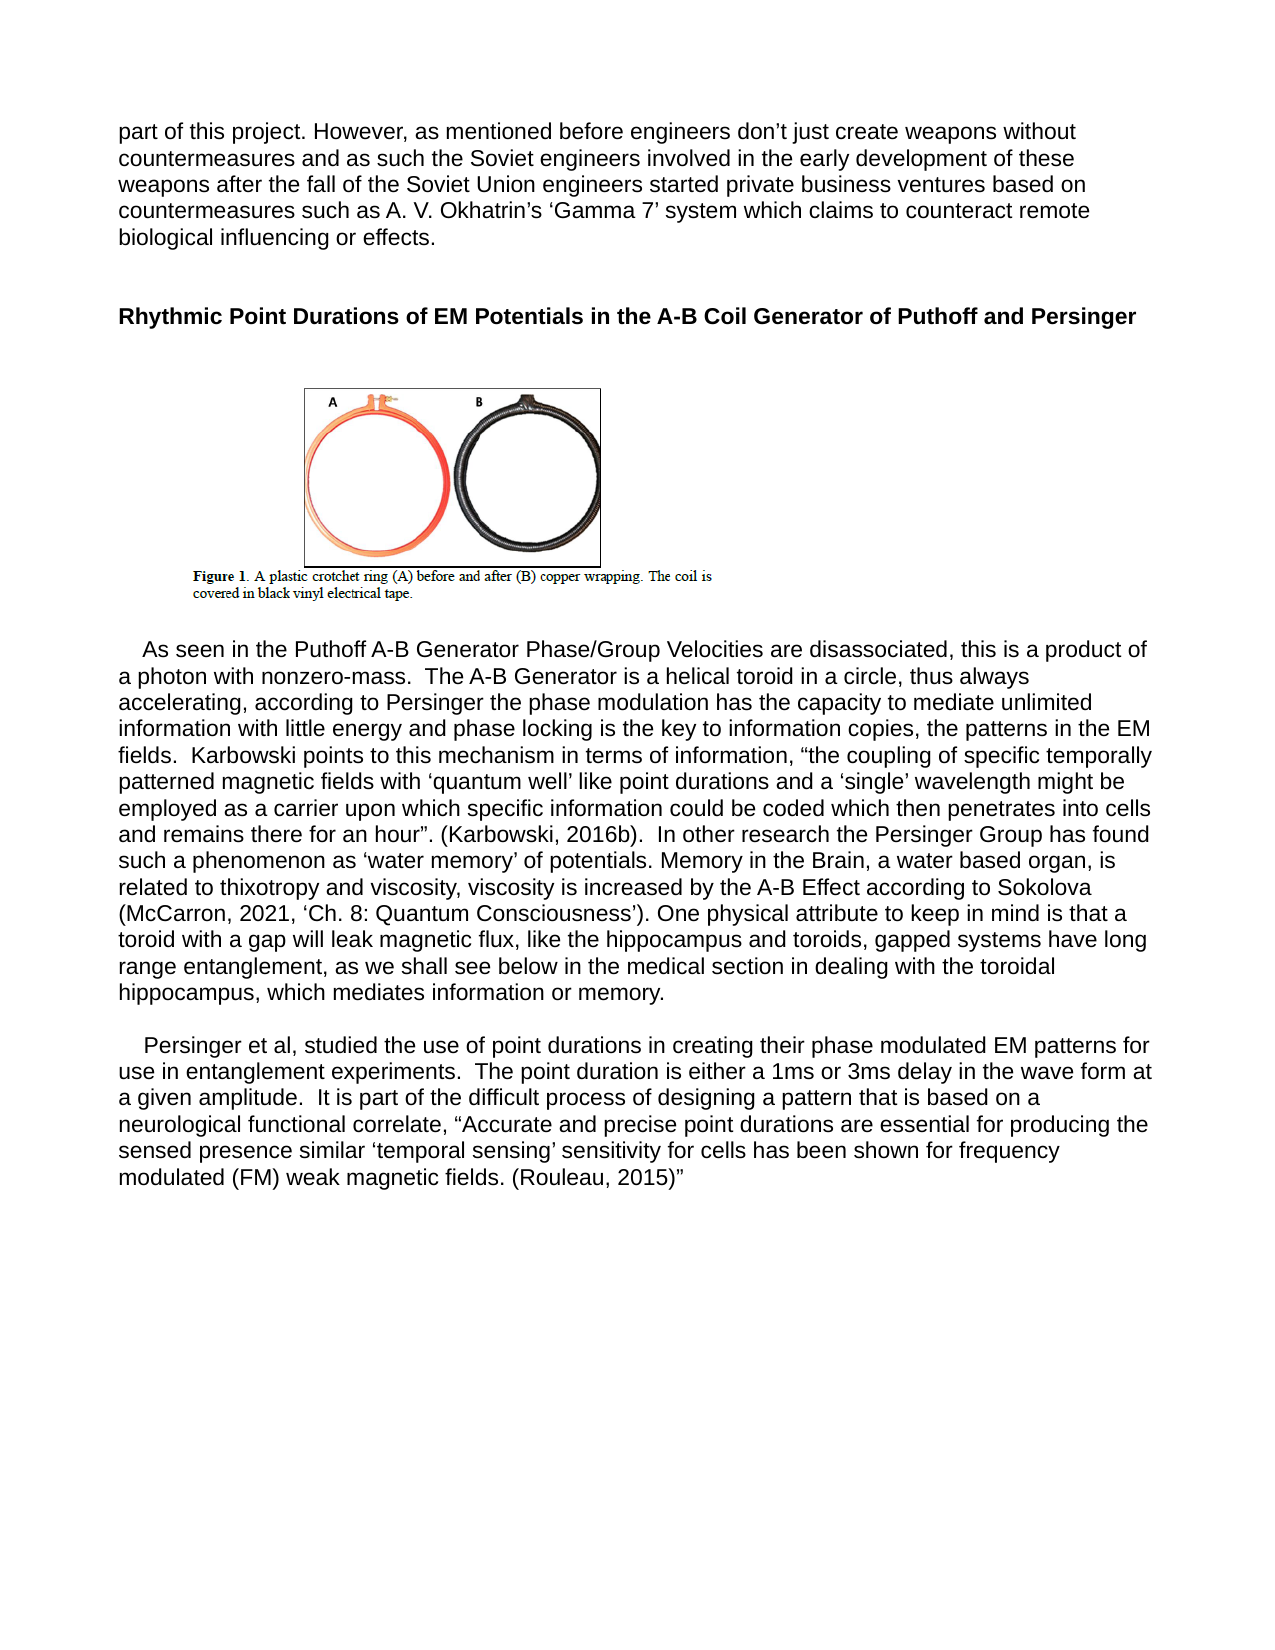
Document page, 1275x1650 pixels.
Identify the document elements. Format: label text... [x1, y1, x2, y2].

picture [163, 373, 733, 610]
text part of this project. However, as mentioned before engineers don’t just create weapons without countermeasures and as such the Soviet engineers involved in the early development of these weapons after the fall of the Soviet Union engineers started private business ventures based on countermeasures such as A. V. Okhatrin’s ‘Gamma 7’ system which claims to counteract remote biological influencing or effects. [118, 118, 1157, 250]
text As seen in the Puthoff A-B Generator Phase/Group Velocities are disassociated, this is a product of a photon with nonzero-mass. The A-B Generator is a helical toroid in a circle, thus always accelerating, according to Persinger the phase modulation has the capacity to mediate unlimited information with little energy and phase locking is the key to information copies, the patterns in the EM fields. Karbowski points to this mechanism in terms of information, “the coupling of specific temporally patterned magnetic fields with ‘quantum well’ like point durations and a ‘single’ wavelength might be employed as a carrier upon which specific information could be coded which then penetrates into cells and remains there for an hour”. (Karbowski, 2016b). In other research the Persinger Group has found such a phenomenon as ‘water memory’ of potentials. Memory in the Brain, a water based organ, is related to thixotropy and viscosity, viscosity is increased by the A-B Effect according to Sokolova (McCarron, 2021, ‘Ch. 8: Quantum Consciousness’). One physical attribute to keep in mind is that a toroid with a gap will leak magnetic flux, like the hippocampus and toroids, gapped systems have long range entanglement, as we shall see below in the medical section in dealing with the toroidal hippocampus, which mediates information or memory. [118, 636, 1157, 1005]
text Persinger et al, studied the use of point durations in creating their phase modulated EM patterns for use in entanglement experiments. The point duration is either a 1ms or 3ms delay in the wave form at a given amplitude. It is part of the difficult process of designing a pattern that is based on a neurological functional correlate, “Accurate and precise point durations are essential for producing the sensed presence similar ‘temporal sensing’ sensitivity for cells has been shown for frequency modulated (FM) weak magnetic fields. (Rouleau, 2015)” [118, 1032, 1157, 1190]
text Rhythmic Point Durations of EM Potentials in the A-B Coil Generator of Puthoff and Persinger [118, 303, 1157, 329]
